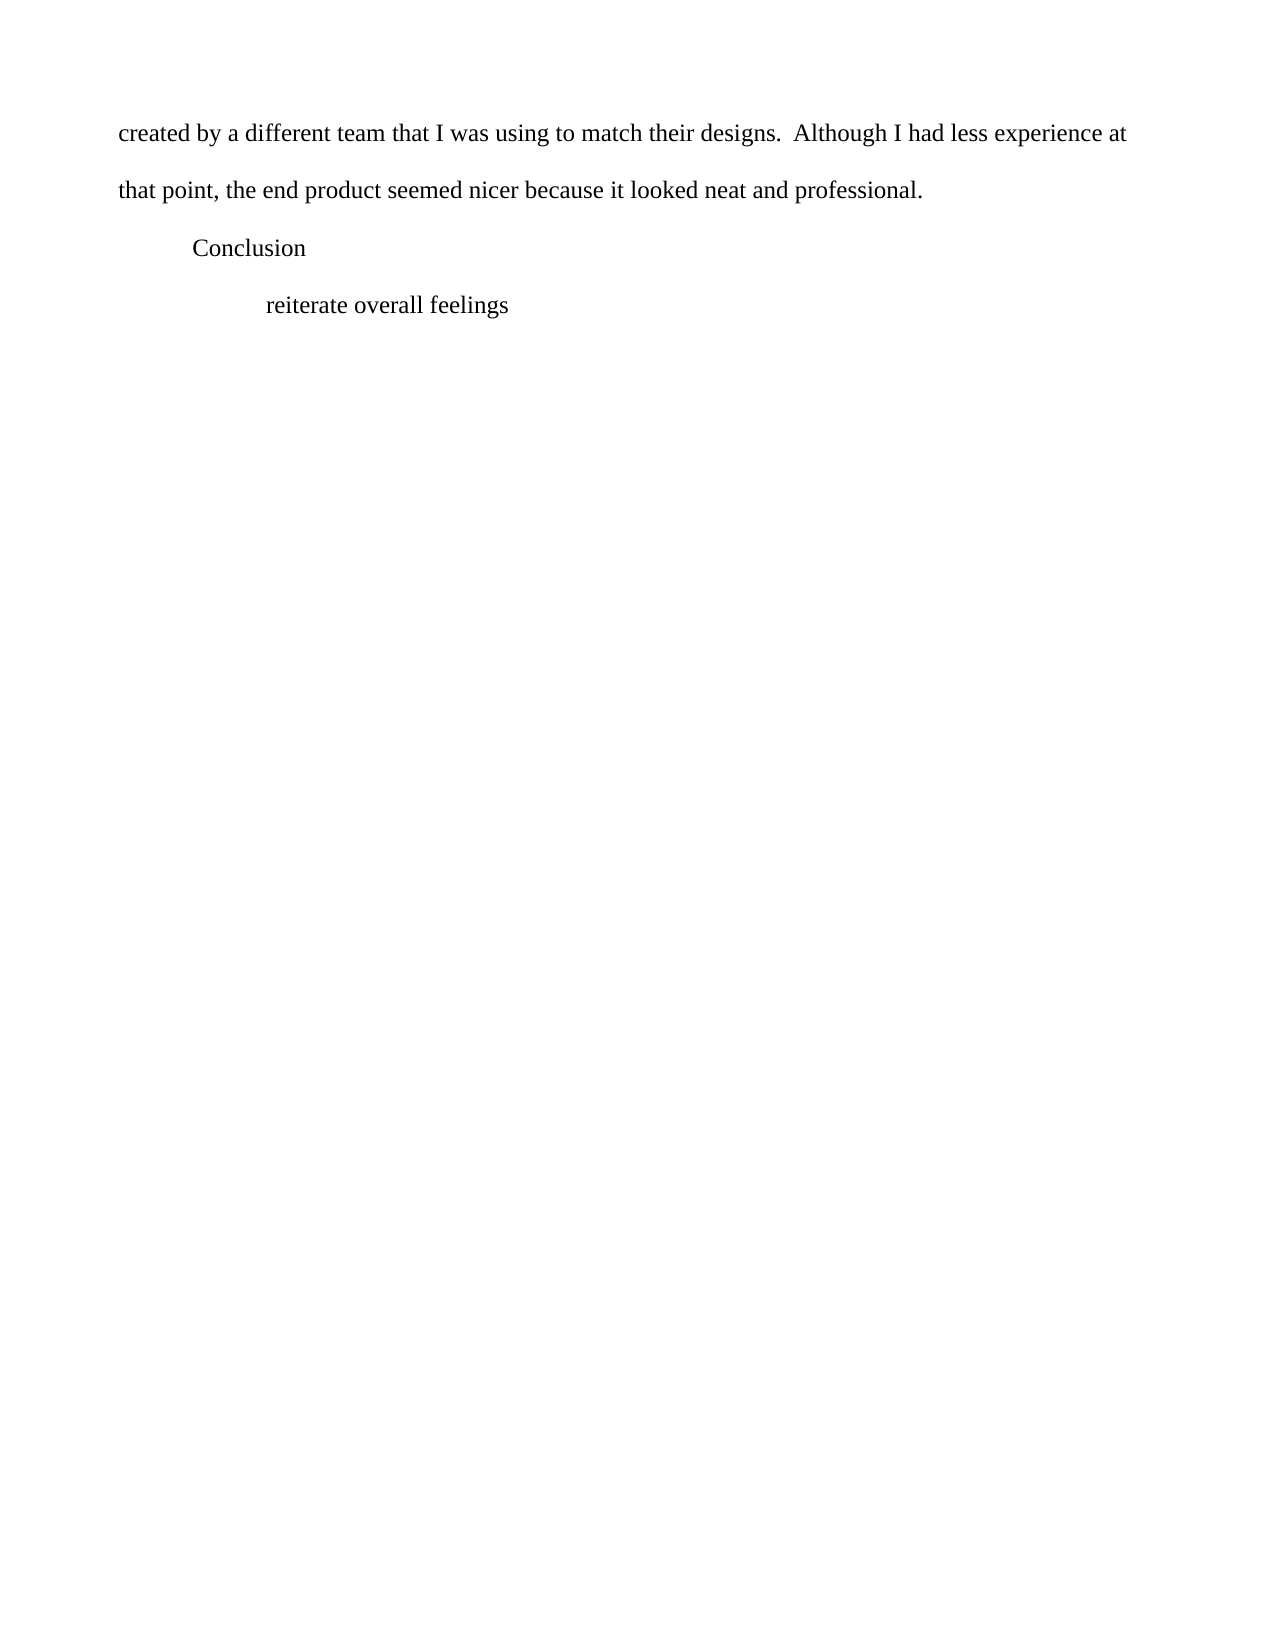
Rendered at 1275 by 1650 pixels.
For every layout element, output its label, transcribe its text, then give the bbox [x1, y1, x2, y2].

text created by a different team that I was using to match their designs. Although I had less experience at that point, the end product seemed nicer because it looked neat and professional. [118, 118, 1157, 204]
text Conclusion [118, 233, 1157, 262]
text reiterate overall feelings [118, 291, 1157, 319]
